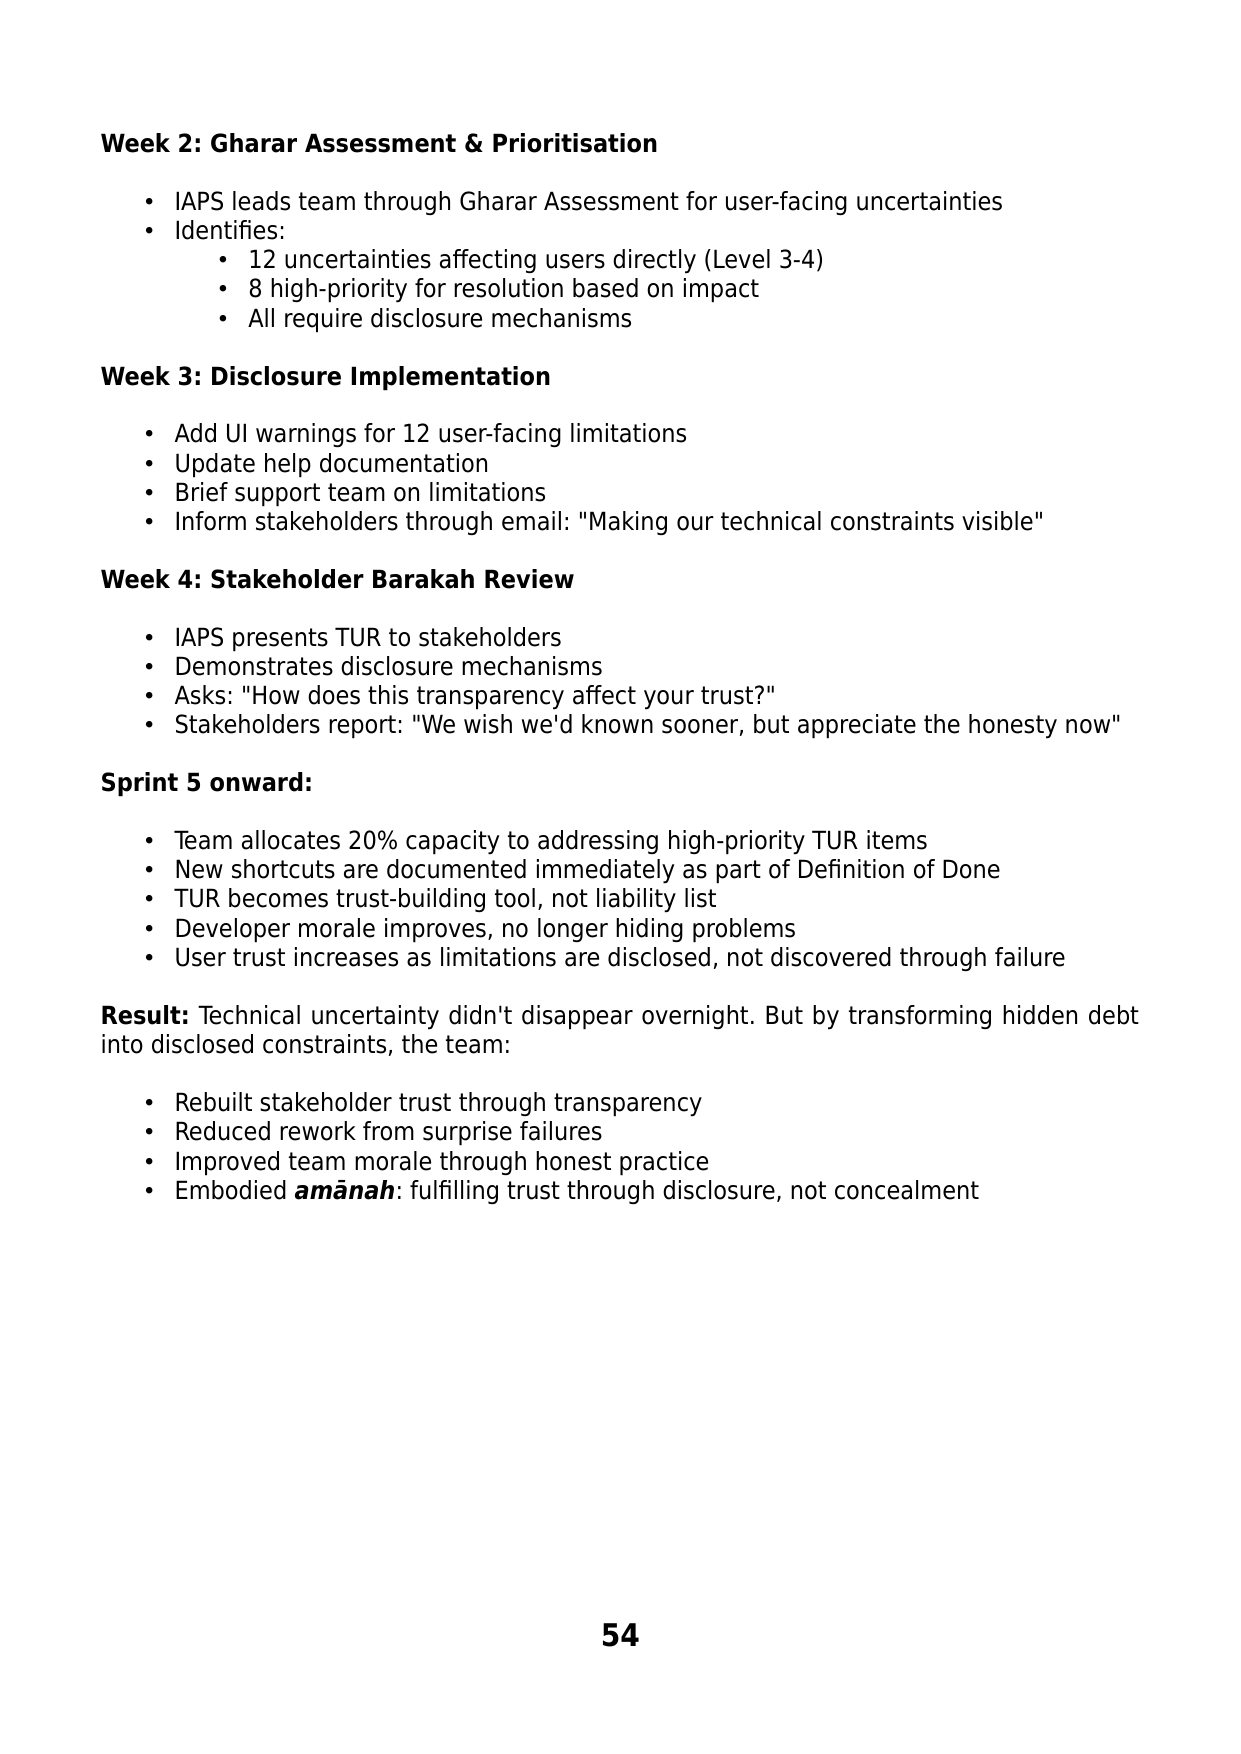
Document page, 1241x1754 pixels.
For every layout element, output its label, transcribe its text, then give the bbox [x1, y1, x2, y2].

list Add UI warnings for 12 user-facing limitations [145, 419, 1140, 449]
text Sprint 5 onward: [100, 768, 1140, 797]
list Embodied amānah: fulfilling trust through disclosure, not concealment [145, 1176, 1140, 1205]
text Week 4: Stakeholder Barakah Review [100, 565, 1140, 594]
list 12 uncertainties affecting users directly (Level 3-4) [219, 245, 1140, 274]
list Demonstrates disclosure mechanisms [145, 652, 1140, 681]
list IAPS leads team through Gharar Assessment for user-facing uncertainties [145, 187, 1140, 216]
list Asks: "How does this transparency affect your trust?" [145, 681, 1140, 710]
list Stakeholders report: "We wish we'd known sooner, but appreciate the honesty now" [145, 710, 1140, 739]
list All require disclosure mechanisms [219, 304, 1140, 333]
list New shortcuts are documented immediately as part of Definition of Done [145, 855, 1140, 884]
list Developer morale improves, no longer hiding problems [145, 914, 1140, 943]
list User trust increases as limitations are disclosed, not discovered through failure [145, 943, 1140, 972]
text Week 2: Gharar Assessment & Prioritisation [100, 129, 1140, 158]
list TUR becomes trust-building tool, not liability list [145, 884, 1140, 914]
list Team allocates 20% capacity to addressing high-priority TUR items [145, 826, 1140, 855]
list Improved team morale through honest practice [145, 1147, 1140, 1176]
list IAPS presents TUR to stakeholders [145, 623, 1140, 652]
list Identifies: [145, 216, 1140, 245]
list Update help documentation [145, 449, 1140, 478]
list Reduced rework from surprise failures [145, 1117, 1140, 1147]
list Inform stakeholders through email: "Making our technical constraints visible" [145, 507, 1140, 536]
list Brief support team on limitations [145, 478, 1140, 507]
list 8 high-priority for resolution based on impact [219, 274, 1140, 304]
text Week 3: Disclosure Implementation [100, 362, 1140, 391]
list Rebuilt stakeholder trust through transparency [145, 1088, 1140, 1117]
text Result: Technical uncertainty didn't disappear overnight. But by transforming hidden debt into disclosed constraints, the team: [100, 1001, 1140, 1059]
